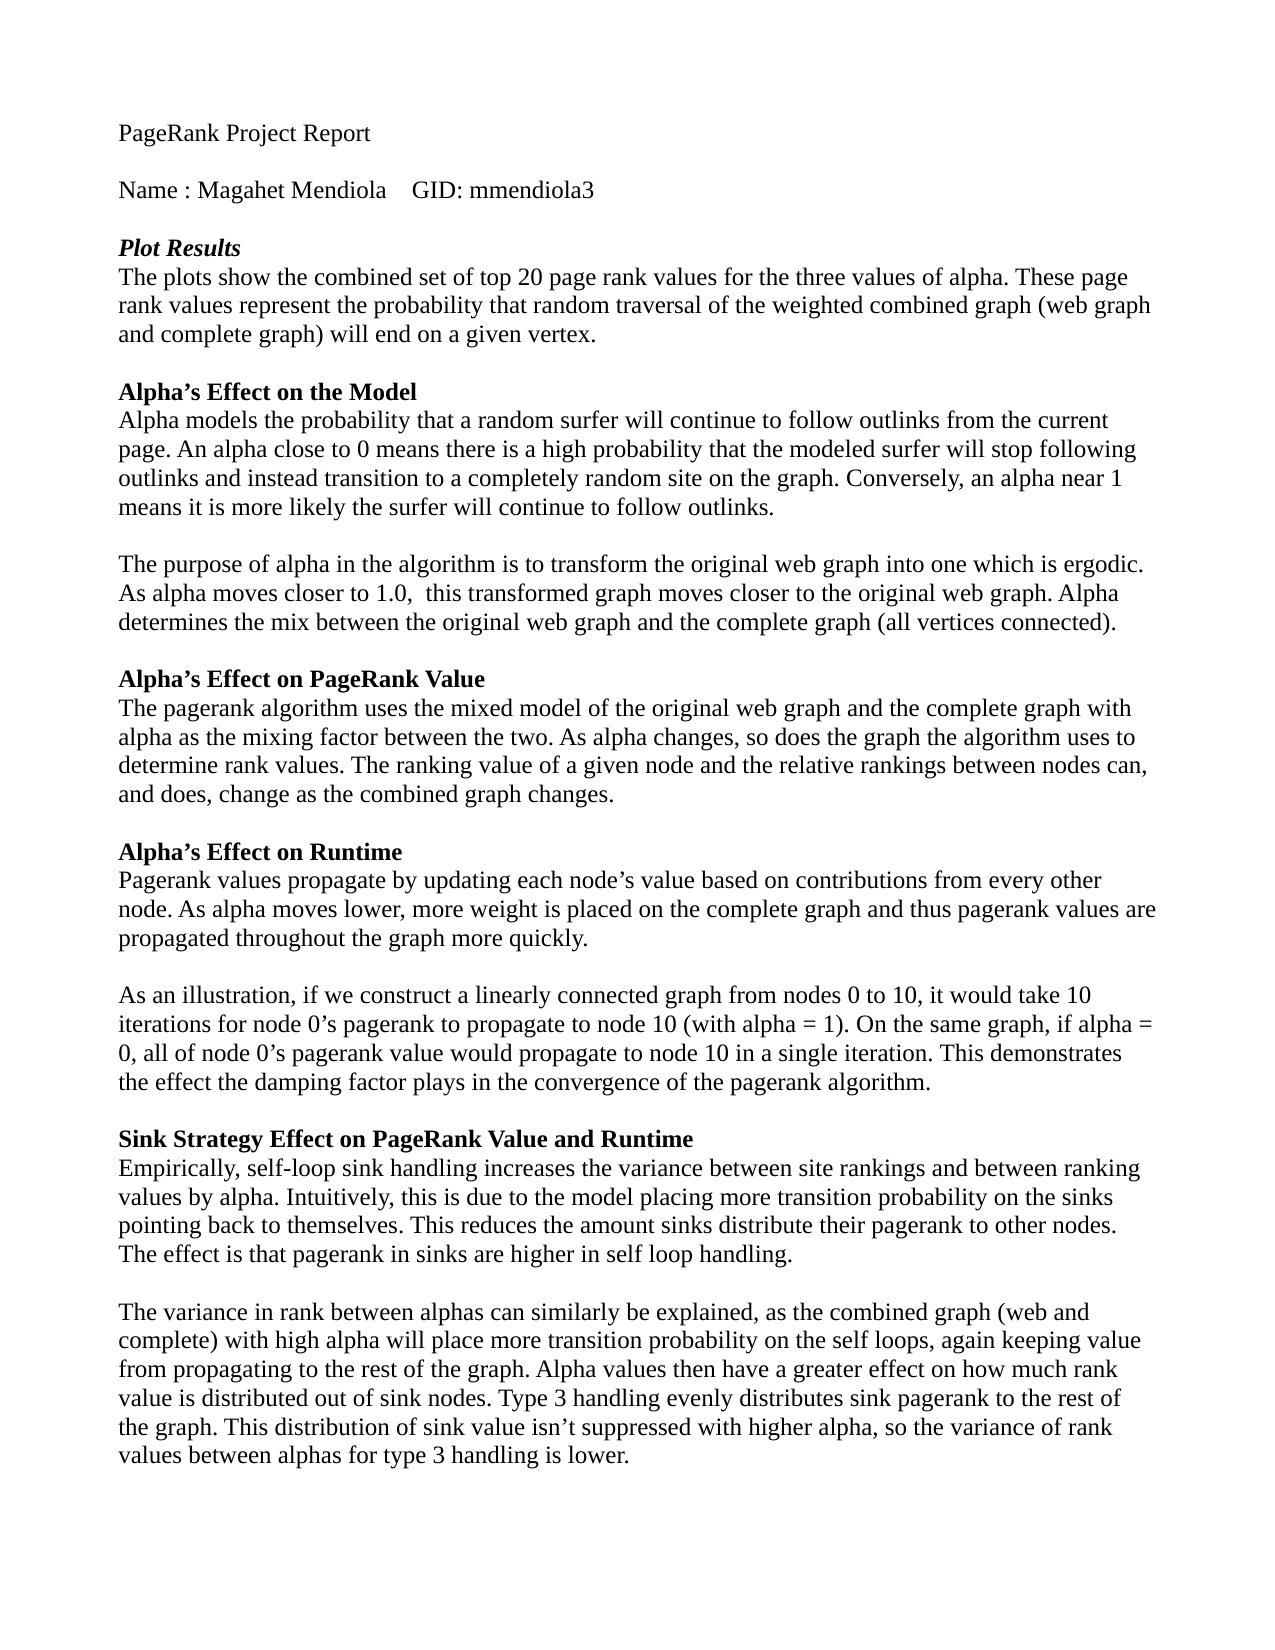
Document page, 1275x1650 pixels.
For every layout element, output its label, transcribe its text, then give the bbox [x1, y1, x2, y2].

text Empirically, self-loop sink handling increases the variance between site rankings and between ranking values by alpha. Intuitively, this is due to the model placing more transition probability on the sinks pointing back to themselves. This reduces the amount sinks distribute their pagerank to other nodes. The effect is that pagerank in sinks are higher in self loop handling. [118, 1153, 1157, 1268]
text Alpha’s Effect on PageRank Value [118, 664, 1157, 693]
text Plot Results [118, 233, 1157, 262]
text The plots show the combined set of top 20 page rank values for the three values of alpha. These page rank values represent the probability that random traversal of the weighted combined graph (web graph and complete graph) will end on a given vertex. [118, 262, 1157, 348]
text Pagerank values propagate by updating each node’s value based on contributions from every other node. As alpha moves lower, more weight is placed on the complete graph and thus pagerank values are propagated throughout the graph more quickly. [118, 866, 1157, 952]
text Alpha’s Effect on the Model [118, 377, 1157, 406]
text Sink Strategy Effect on PageRank Value and Runtime [118, 1124, 1157, 1153]
text Alpha models the probability that a random surfer will continue to follow outlinks from the current page. An alpha close to 0 means there is a high probability that the modeled surfer will stop following outlinks and instead transition to a completely random site on the graph. Conversely, an alpha near 1 means it is more likely the surfer will continue to follow outlinks. [118, 406, 1157, 521]
text Name : Magahet Mendiola GID: mmendiola3 [118, 176, 1157, 204]
text Alpha’s Effect on Runtime [118, 837, 1157, 866]
text As an illustration, if we construct a linearly connected graph from nodes 0 to 10, it would take 10 iterations for node 0’s pagerank to propagate to node 10 (with alpha = 1). On the same graph, if alpha = 0, all of node 0’s pagerank value would propagate to node 10 in a single iteration. This demonstrates the effect the damping factor plays in the convergence of the pagerank algorithm. [118, 981, 1157, 1096]
text The variance in rank between alphas can similarly be explained, as the combined graph (web and complete) with high alpha will place more transition probability on the self loops, again keeping value from propagating to the rest of the graph. Alpha values then have a greater effect on how much rank value is distributed out of sink nodes. Type 3 handling evenly distributes sink pagerank to the rest of the graph. This distribution of sink value isn’t suppressed with higher alpha, so the variance of rank values between alphas for type 3 handling is lower. [118, 1297, 1157, 1469]
text PageRank Project Report [118, 118, 1157, 176]
text The purpose of alpha in the algorithm is to transform the original web graph into one which is ergodic. As alpha moves closer to 1.0, this transformed graph moves closer to the original web graph. Alpha determines the mix between the original web graph and the complete graph (all vertices connected). [118, 549, 1157, 636]
text The pagerank algorithm uses the mixed model of the original web graph and the complete graph with alpha as the mixing factor between the two. As alpha changes, so does the graph the algorithm uses to determine rank values. The ranking value of a given node and the relative rankings between nodes can, and does, change as the combined graph changes. [118, 693, 1157, 808]
